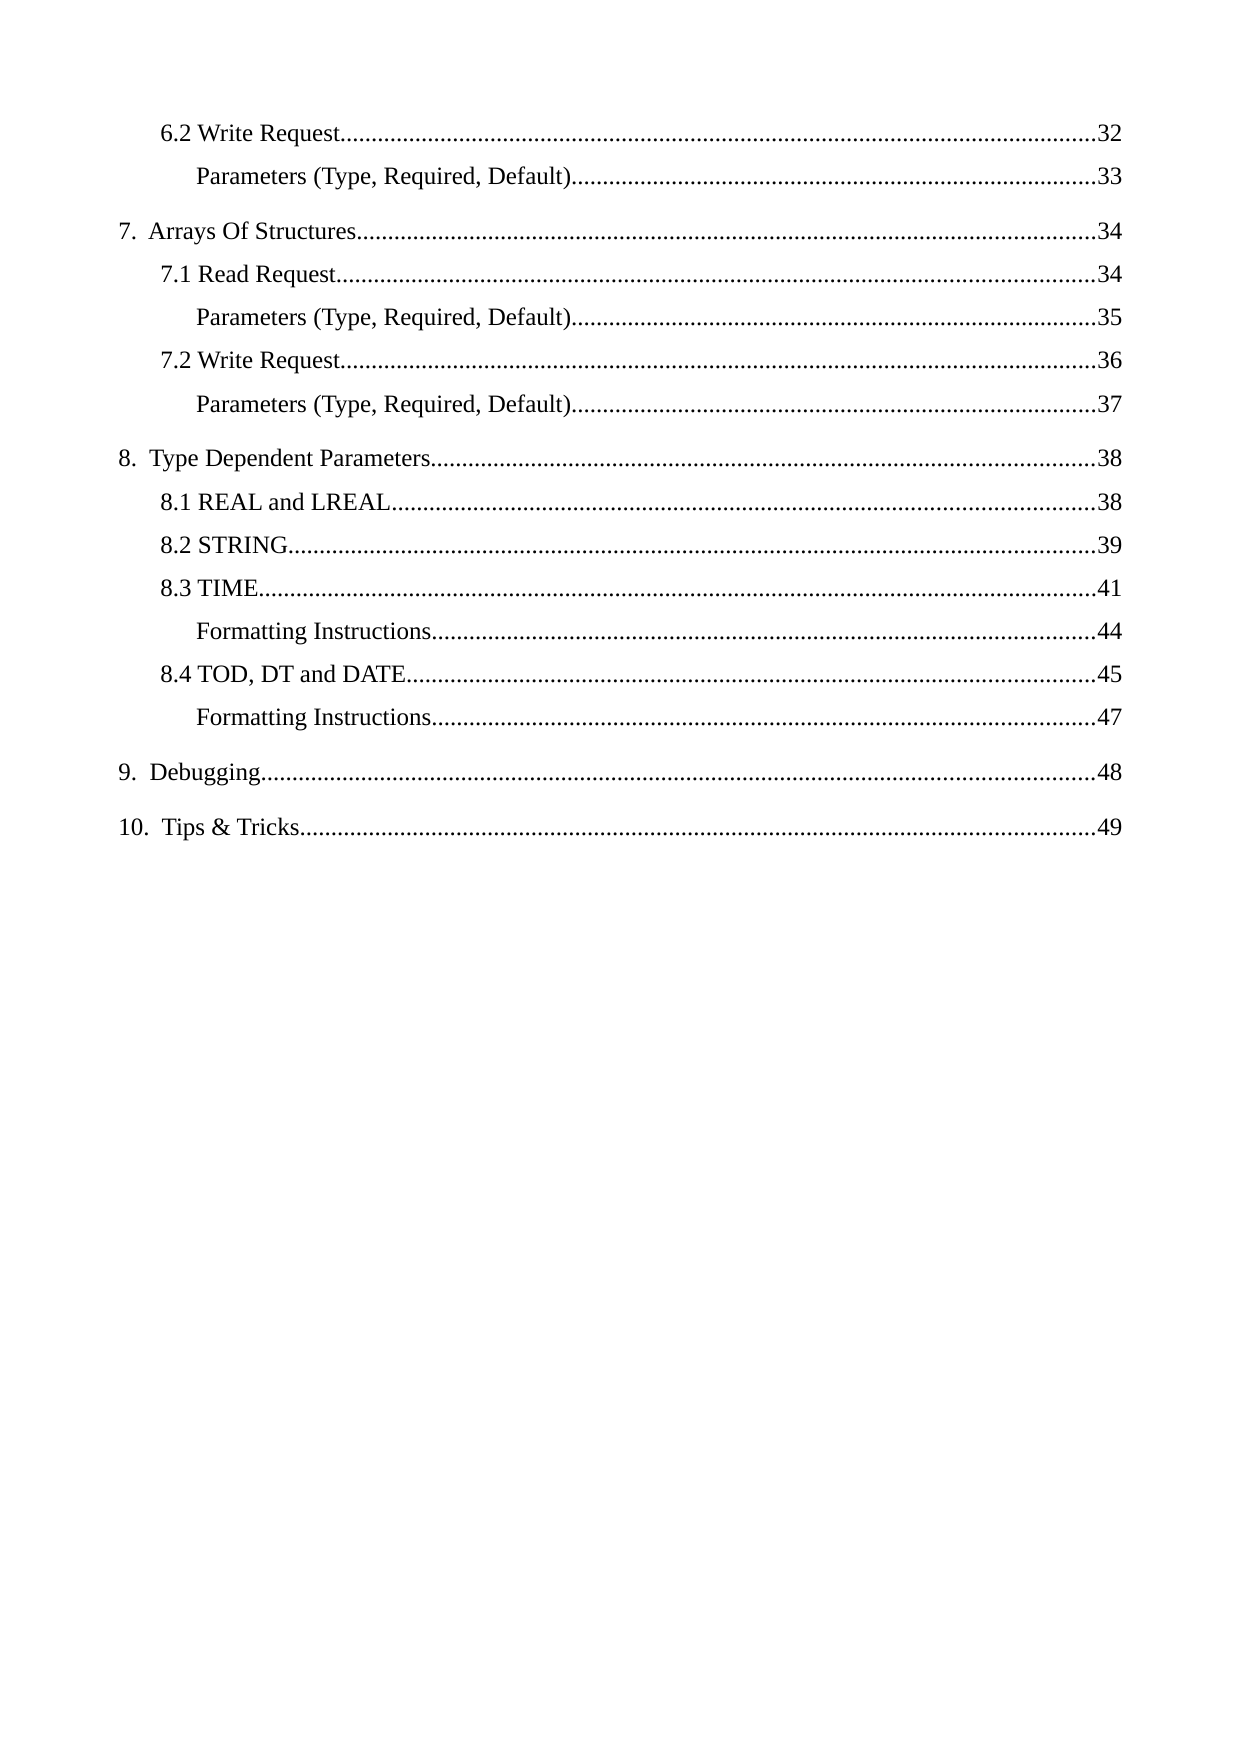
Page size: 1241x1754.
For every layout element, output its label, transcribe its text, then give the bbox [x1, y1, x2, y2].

text 8.4 TOD, DT and DATE 45 [148, 659, 1122, 688]
text Parameters (Type, Required, Default) 35 [177, 302, 1122, 331]
text 6.2 Write Request 32 [148, 118, 1122, 147]
text Formatting Instructions 44 [177, 616, 1122, 645]
text 9. Debugging 48 [118, 757, 1122, 786]
text 7. Arrays Of Structures 34 [118, 216, 1122, 245]
text 7.1 Read Request 34 [148, 259, 1122, 288]
text 7.2 Write Request 36 [148, 346, 1122, 374]
text 8. Type Dependent Parameters 38 [118, 443, 1122, 472]
text Parameters (Type, Required, Default) 33 [177, 161, 1122, 190]
text 8.1 REAL and LREAL 38 [148, 487, 1122, 515]
text Parameters (Type, Required, Default) 37 [177, 389, 1122, 417]
text 8.3 TIME 41 [148, 573, 1122, 602]
text 10. Tips & Tricks 49 [118, 812, 1122, 841]
text Formatting Instructions 47 [177, 702, 1122, 731]
text 8.2 STRING 39 [148, 530, 1122, 558]
